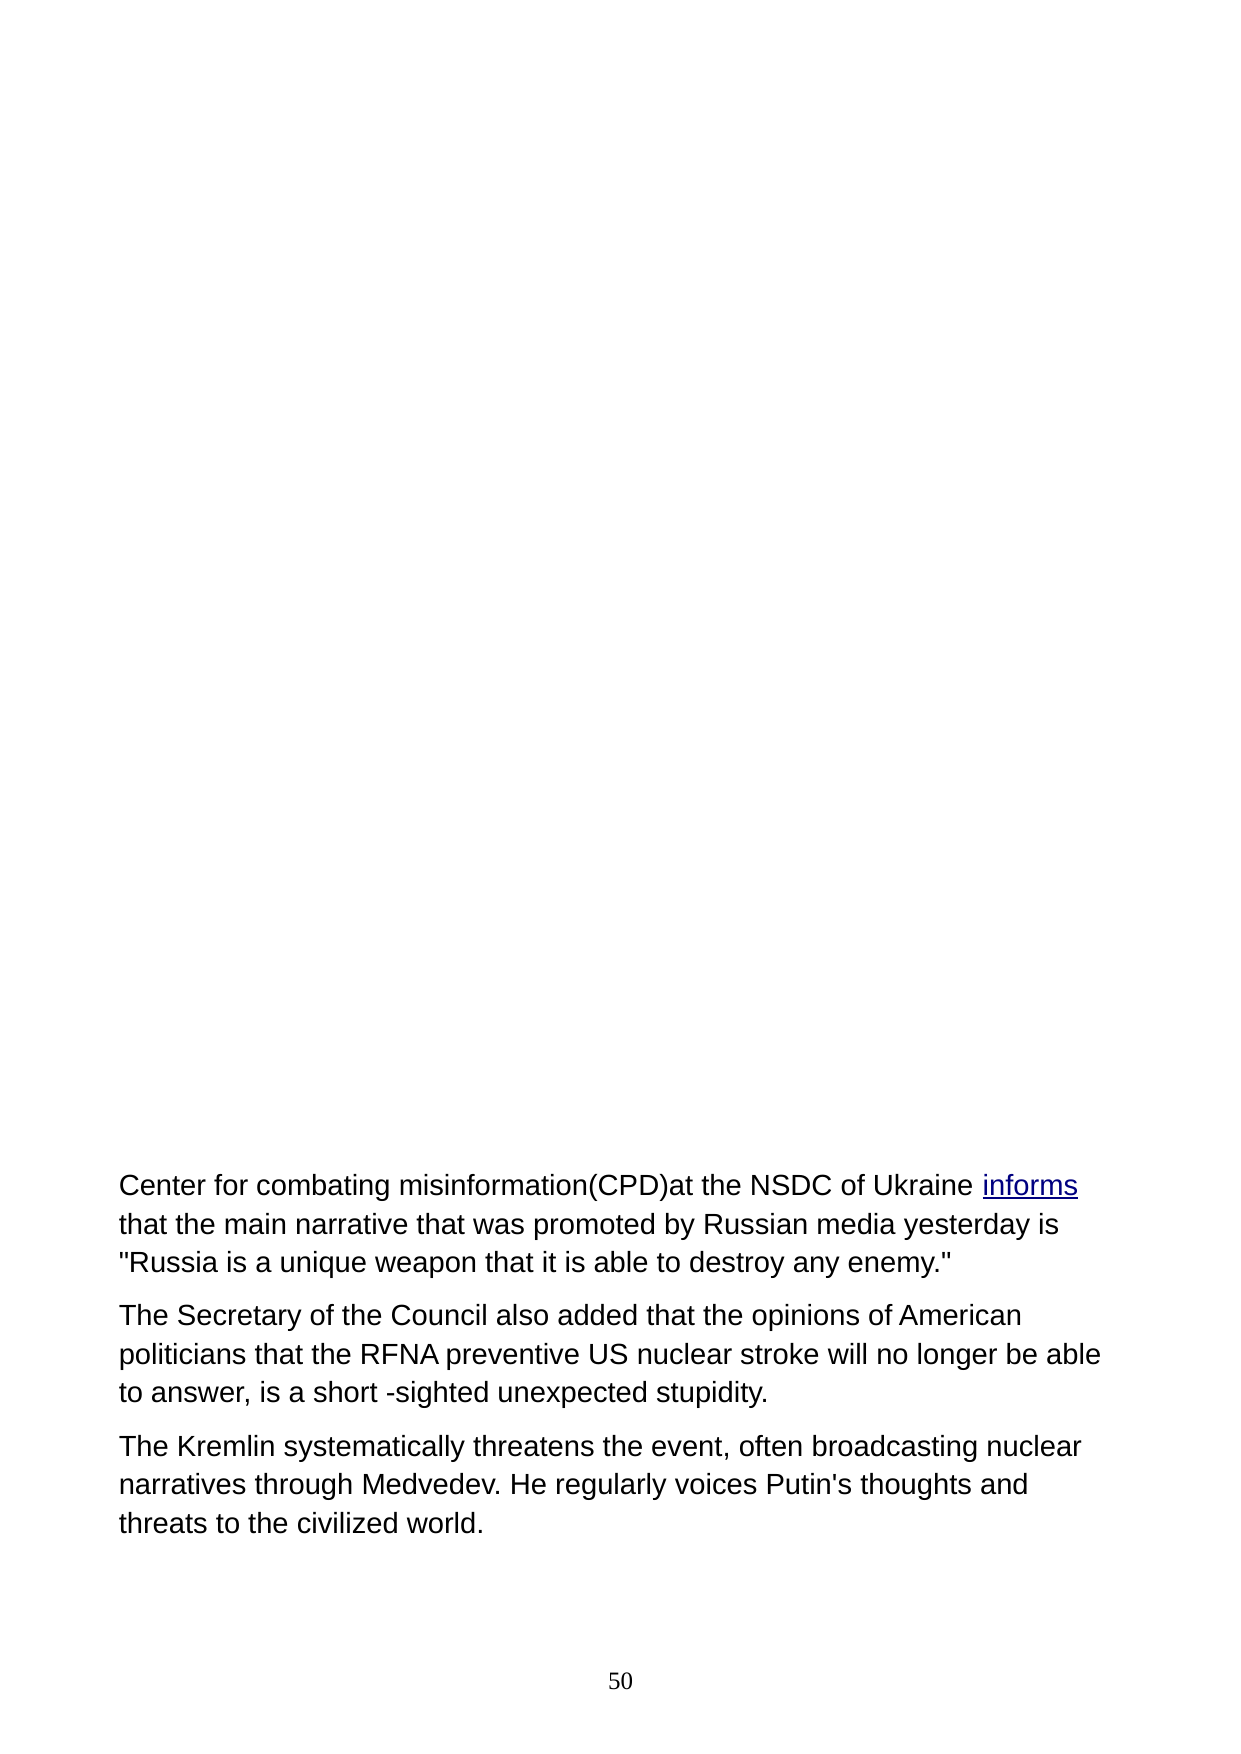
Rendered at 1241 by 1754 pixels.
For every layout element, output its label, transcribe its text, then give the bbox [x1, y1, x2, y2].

text Center for combating misinformation(CPD)at the NSDC of Ukraine informs that the main narrative that was promoted by Russian media yesterday is "Russia is a unique weapon that it is able to destroy any enemy." [118, 118, 1122, 1279]
text The Kremlin systematically threatens the event, often broadcasting nuclear narratives through Medvedev. He regularly voices Putin's thoughts and threats to the civilized world. [118, 1429, 1122, 1539]
text The Secretary of the Council also added that the opinions of American politicians that the RFNA preventive US nuclear stroke will no longer be able to answer, is a short -sighted unexpected stupidity. [118, 1298, 1122, 1409]
